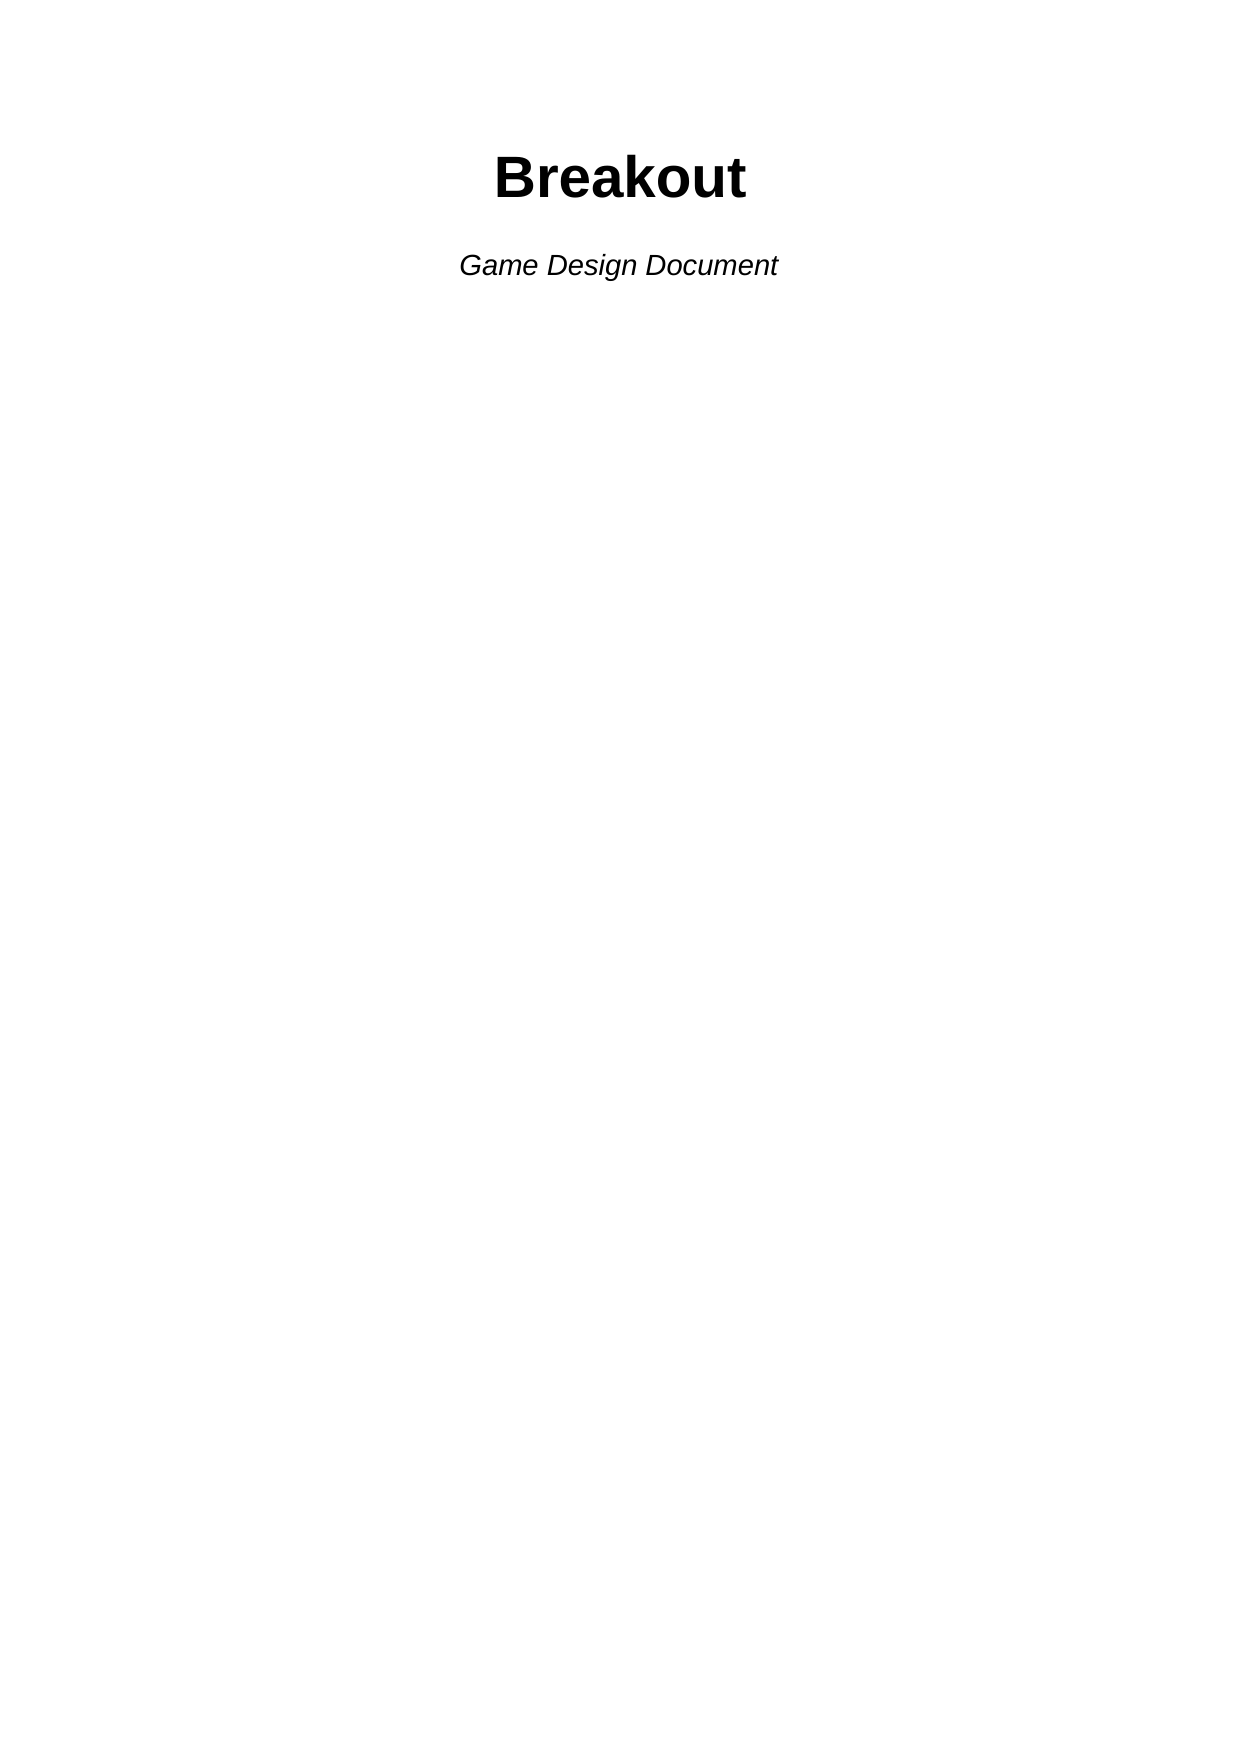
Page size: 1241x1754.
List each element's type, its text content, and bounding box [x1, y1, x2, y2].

subtitle Game Design Document [118, 248, 1122, 281]
title Breakout [118, 143, 1122, 210]
